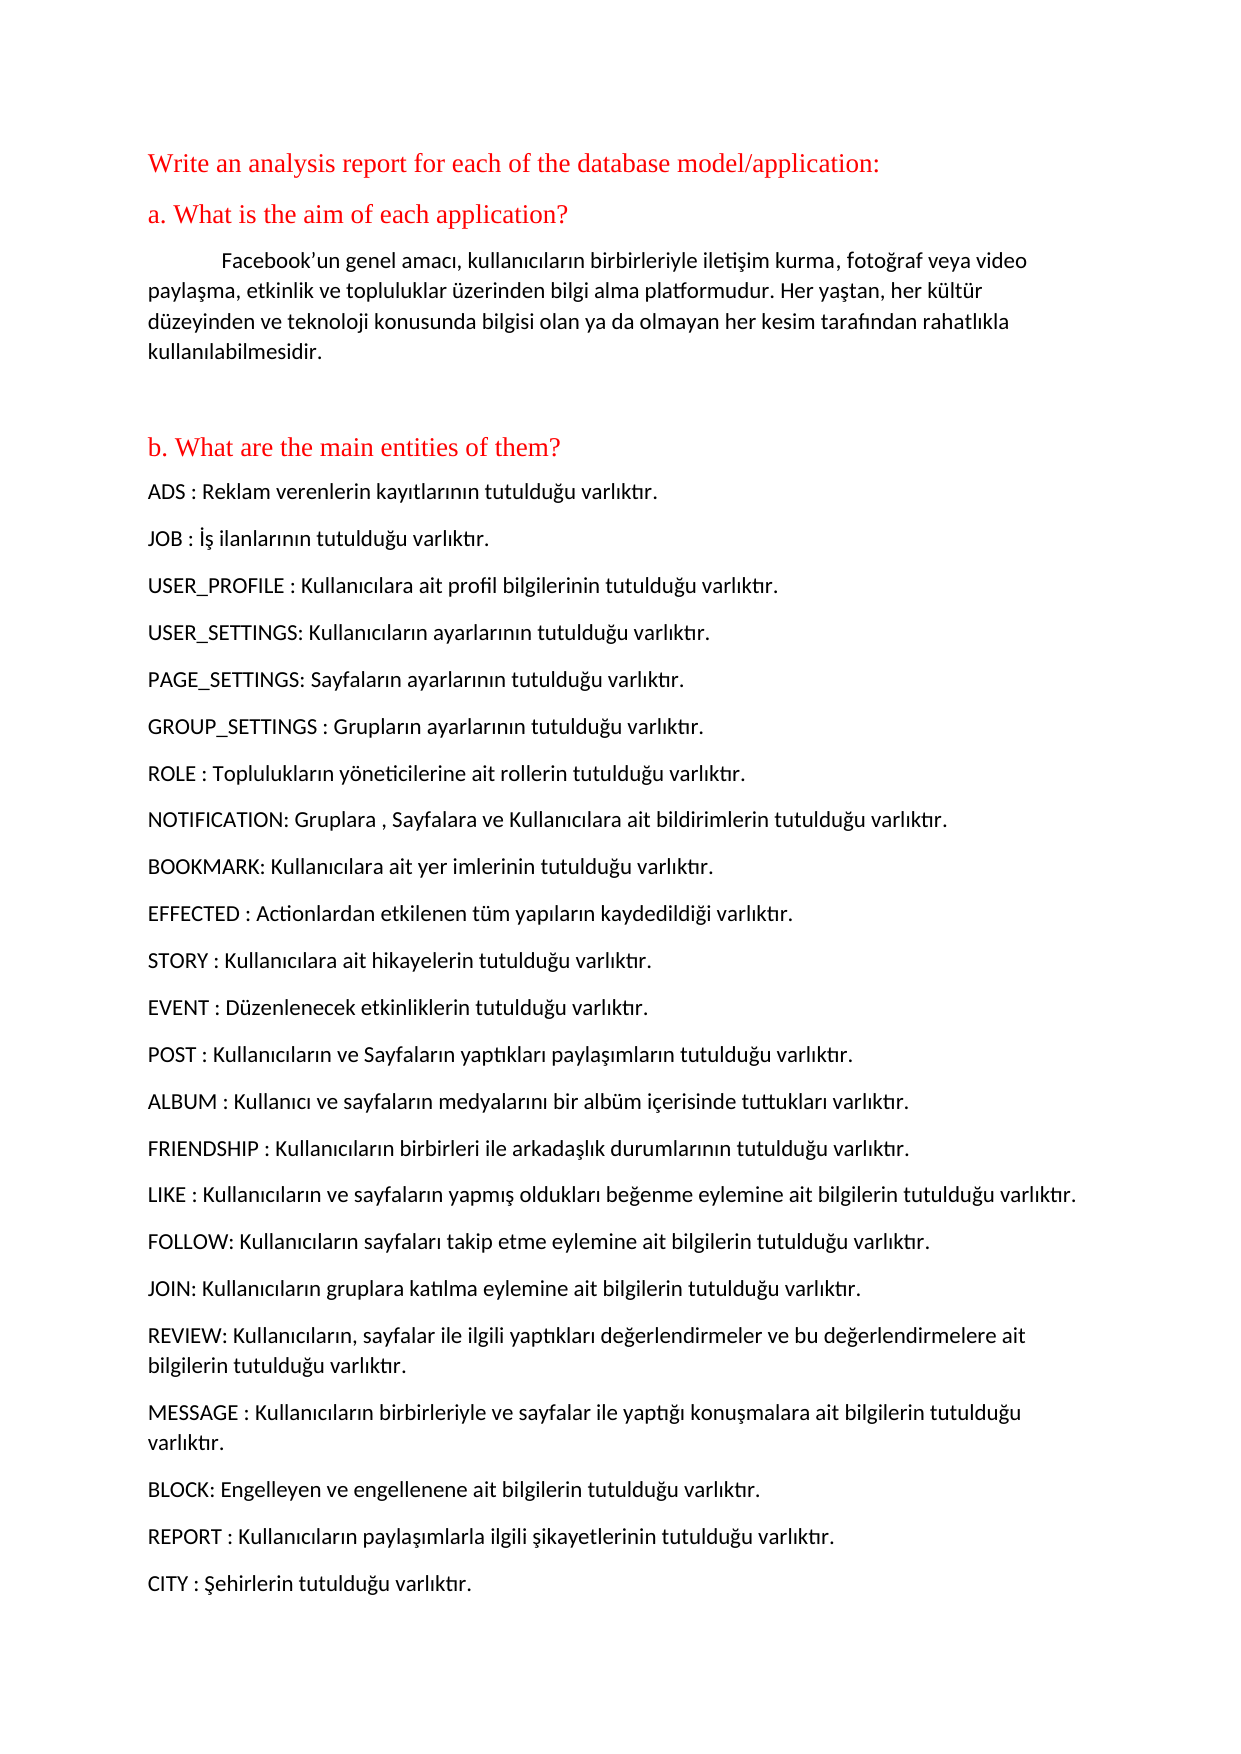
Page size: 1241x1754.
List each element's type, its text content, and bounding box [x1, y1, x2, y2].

text FOLLOW: Kullanıcıların sayfaları takip etme eylemine ait bilgilerin tutulduğu varlıktır. [148, 1227, 1093, 1255]
text REPORT : Kullanıcıların paylaşımlarla ilgili şikayetlerinin tutulduğu varlıktır. [148, 1522, 1093, 1550]
text BLOCK: Engelleyen ve engellenene ait bilgilerin tutulduğu varlıktır. [148, 1475, 1093, 1503]
text JOB : İş ilanlarının tutulduğu varlıktır. [148, 524, 1093, 552]
text BOOKMARK: Kullanıcılara ait yer imlerinin tutulduğu varlıktır. [148, 852, 1093, 880]
subtitle b. What are the main entities of them? [148, 431, 1093, 462]
text REVIEW: Kullanıcıların, sayfalar ile ilgili yaptıkları değerlendirmeler ve bu değerlendirmelere ait bilgilerin tutulduğu varlıktır. [148, 1321, 1093, 1379]
text MESSAGE : Kullanıcıların birbirleriyle ve sayfalar ile yaptığı konuşmalara ait bilgilerin tutulduğu varlıktır. [148, 1398, 1093, 1456]
text STORY : Kullanıcılara ait hikayelerin tutulduğu varlıktır. [148, 946, 1093, 974]
subtitle Write an analysis report for each of the database model/application: [148, 148, 1093, 179]
text GROUP_SETTINGS : Grupların ayarlarının tutulduğu varlıktır. [148, 712, 1093, 740]
text ROLE : Toplulukların yöneticilerine ait rollerin tutulduğu varlıktır. [148, 759, 1093, 787]
text FRIENDSHIP : Kullanıcıların birbirleri ile arkadaşlık durumlarının tutulduğu varlıktır. [148, 1134, 1093, 1162]
text EFFECTED : Actionlardan etkilenen tüm yapıların kaydedildiği varlıktır. [148, 899, 1093, 927]
text Facebook’un genel amacı, kullanıcıların birbirleriyle iletişim kurma, fotoğraf veya video paylaşma, etkinlik ve topluluklar üzerinden bilgi alma platformudur. Her yaştan, her kültür düzeyinden ve teknoloji konusunda bilgisi olan ya da olmayan her kesim tarafından rahatlıkla kullanılabilmesidir. [148, 245, 1093, 365]
text EVENT : Düzenlenecek etkinliklerin tutulduğu varlıktır. [148, 993, 1093, 1021]
text LIKE : Kullanıcıların ve sayfaların yapmış oldukları beğenme eylemine ait bilgilerin tutulduğu varlıktır. [148, 1181, 1093, 1208]
text JOIN: Kullanıcıların gruplara katılma eylemine ait bilgilerin tutulduğu varlıktır. [148, 1274, 1093, 1302]
text CITY : Şehirlerin tutulduğu varlıktır. [148, 1569, 1093, 1597]
text USER_SETTINGS: Kullanıcıların ayarlarının tutulduğu varlıktır. [148, 618, 1093, 646]
text USER_PROFILE : Kullanıcılara ait profil bilgilerinin tutulduğu varlıktır. [148, 571, 1093, 599]
text PAGE_SETTINGS: Sayfaların ayarlarının tutulduğu varlıktır. [148, 665, 1093, 693]
subtitle a. What is the aim of each application? [148, 198, 1093, 229]
text ADS : Reklam verenlerin kayıtlarının tutulduğu varlıktır. [148, 477, 1093, 505]
text NOTIFICATION: Gruplara , Sayfalara ve Kullanıcılara ait bildirimlerin tutulduğu varlıktır. [148, 806, 1093, 833]
text ALBUM : Kullanıcı ve sayfaların medyalarını bir albüm içerisinde tuttukları varlıktır. [148, 1087, 1093, 1115]
text POST : Kullanıcıların ve Sayfaların yaptıkları paylaşımların tutulduğu varlıktır. [148, 1040, 1093, 1068]
